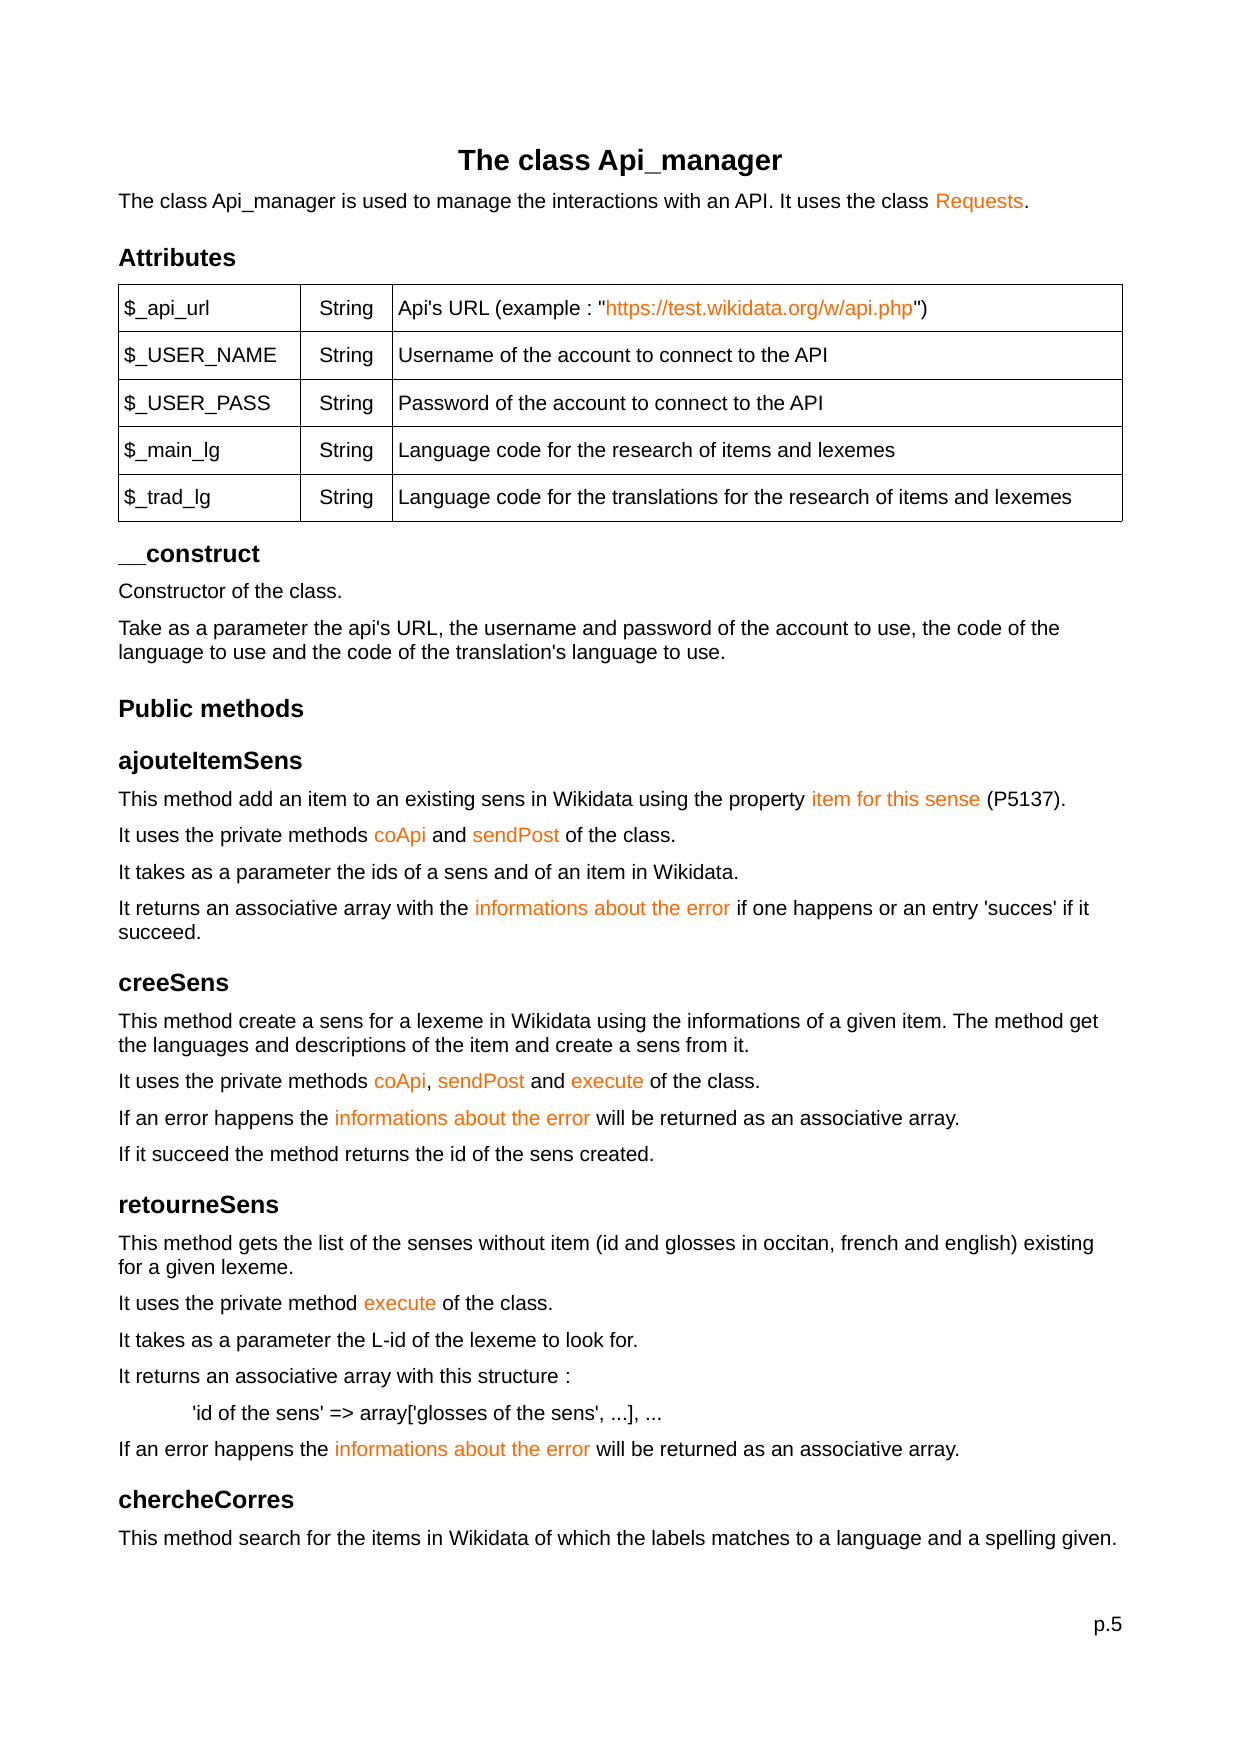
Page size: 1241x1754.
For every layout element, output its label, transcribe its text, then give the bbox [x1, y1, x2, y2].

text It uses the private method execute of the class. [118, 1291, 1122, 1315]
text This method create a sens for a lexeme in Wikidata using the informations of a given item. The method get the languages and descriptions of the item and create a sens from it. [118, 1009, 1122, 1057]
text The class Api_manager is used to manage the interactions with an API. It uses the class Requests. [118, 189, 1122, 213]
table_cell $_trad_lg [119, 475, 300, 521]
table_cell $_USER_NAME [119, 332, 300, 379]
text It returns an associative array with this structure : [118, 1364, 1122, 1388]
subtitle chercheCorres [118, 1485, 1122, 1514]
subtitle ajouteItemSens [118, 746, 1122, 775]
table_header Api's URL (example : "https://test.wikidata.org/w/api.php") [393, 285, 1122, 331]
table_cell $_main_lg [119, 427, 300, 473]
text If an error happens the informations about the error will be returned as an associative array. [118, 1106, 1122, 1129]
text It uses the private methods coApi and sendPost of the class. [118, 823, 1122, 847]
table_header $_api_url [119, 285, 300, 331]
table_cell String [301, 332, 392, 379]
table_cell Password of the account to connect to the API [393, 380, 1122, 426]
text Take as a parameter the api's URL, the username and password of the account to use, the code of the language to use and the code of the translation's language to use. [118, 616, 1122, 663]
table_cell Language code for the translations for the research of items and lexemes [393, 475, 1122, 521]
text It takes as a parameter the L-id of the lexeme to look for. [118, 1328, 1122, 1352]
text This method add an item to an existing sens in Wikidata using the property item for this sense (P5137). [118, 787, 1122, 811]
text It returns an associative array with the informations about the error if one happens or an entry 'succes' if it succeed. [118, 896, 1122, 944]
text This method gets the list of the senses without item (id and glosses in occitan, french and english) existing for a given lexeme. [118, 1231, 1122, 1279]
text 'id of the sens' => array['glosses of the sens', ...], ... [118, 1401, 1122, 1424]
table_cell String [301, 475, 392, 521]
text If it succeed the method returns the id of the sens created. [118, 1142, 1122, 1166]
table_cell String [301, 427, 392, 473]
subtitle The class Api_manager [118, 143, 1122, 177]
text If an error happens the informations about the error will be returned as an associative array. [118, 1437, 1122, 1461]
subtitle creeSens [118, 968, 1122, 997]
text It uses the private methods coApi, sendPost and execute of the class. [118, 1069, 1122, 1093]
table_cell Language code for the research of items and lexemes [393, 427, 1122, 473]
text It takes as a parameter the ids of a sens and of an item in Wikidata. [118, 859, 1122, 883]
table_cell $_USER_PASS [119, 380, 300, 426]
table_cell String [301, 380, 392, 426]
table_cell Username of the account to connect to the API [393, 332, 1122, 379]
text This method search for the items in Wikidata of which the labels matches to a language and a spelling given. [118, 1526, 1122, 1550]
subtitle __construct [118, 539, 1122, 567]
subtitle Public methods [118, 694, 1122, 722]
table_header String [301, 285, 392, 331]
subtitle Attributes [118, 243, 1122, 272]
subtitle retourneSens [118, 1190, 1122, 1219]
text Constructor of the class. [118, 579, 1122, 603]
